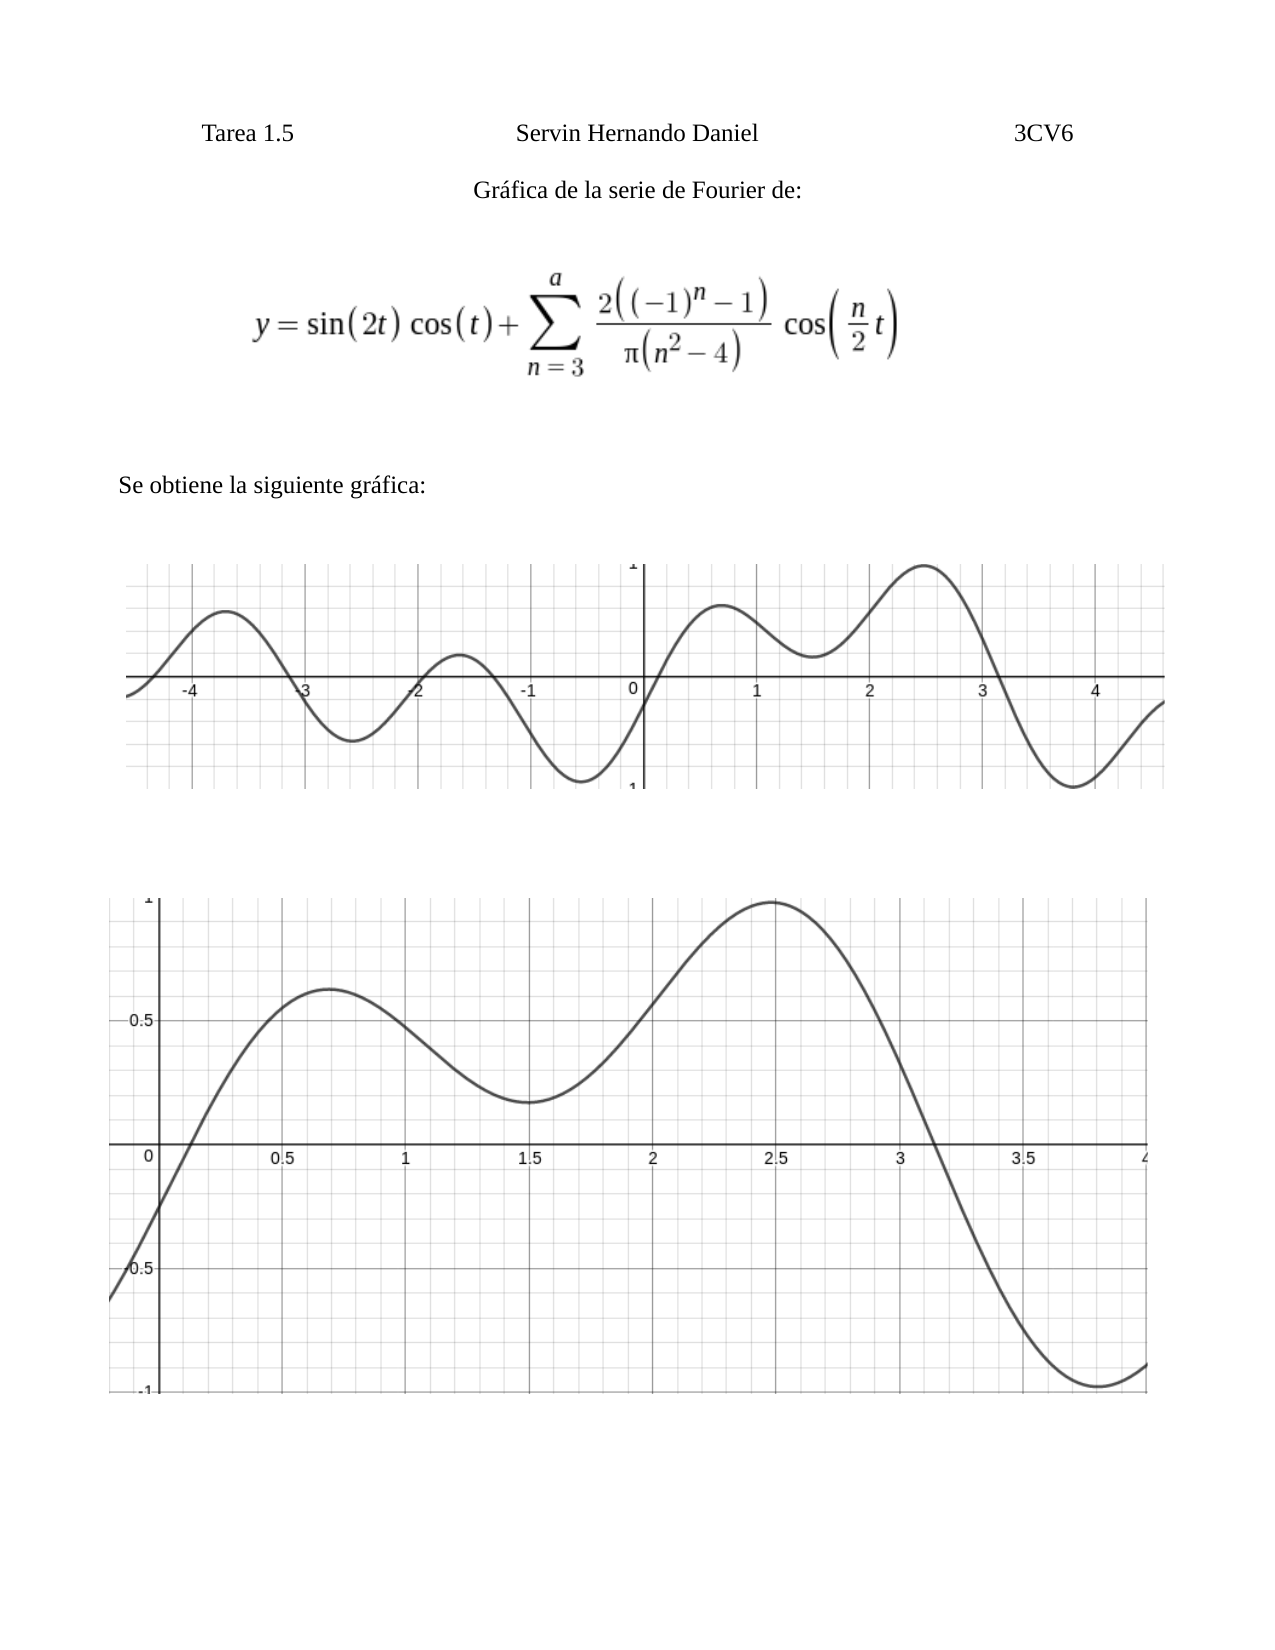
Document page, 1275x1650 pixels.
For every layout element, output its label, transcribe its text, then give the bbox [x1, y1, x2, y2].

text Se obtiene la siguiente gráfica: [118, 470, 1157, 499]
text Gráfica de la serie de Fourier de: [118, 176, 1157, 204]
picture [229, 234, 1155, 413]
text Tarea 1.5 Servin Hernando Daniel 3CV6 [118, 118, 1157, 147]
picture [109, 898, 1148, 1394]
picture [126, 564, 1165, 789]
